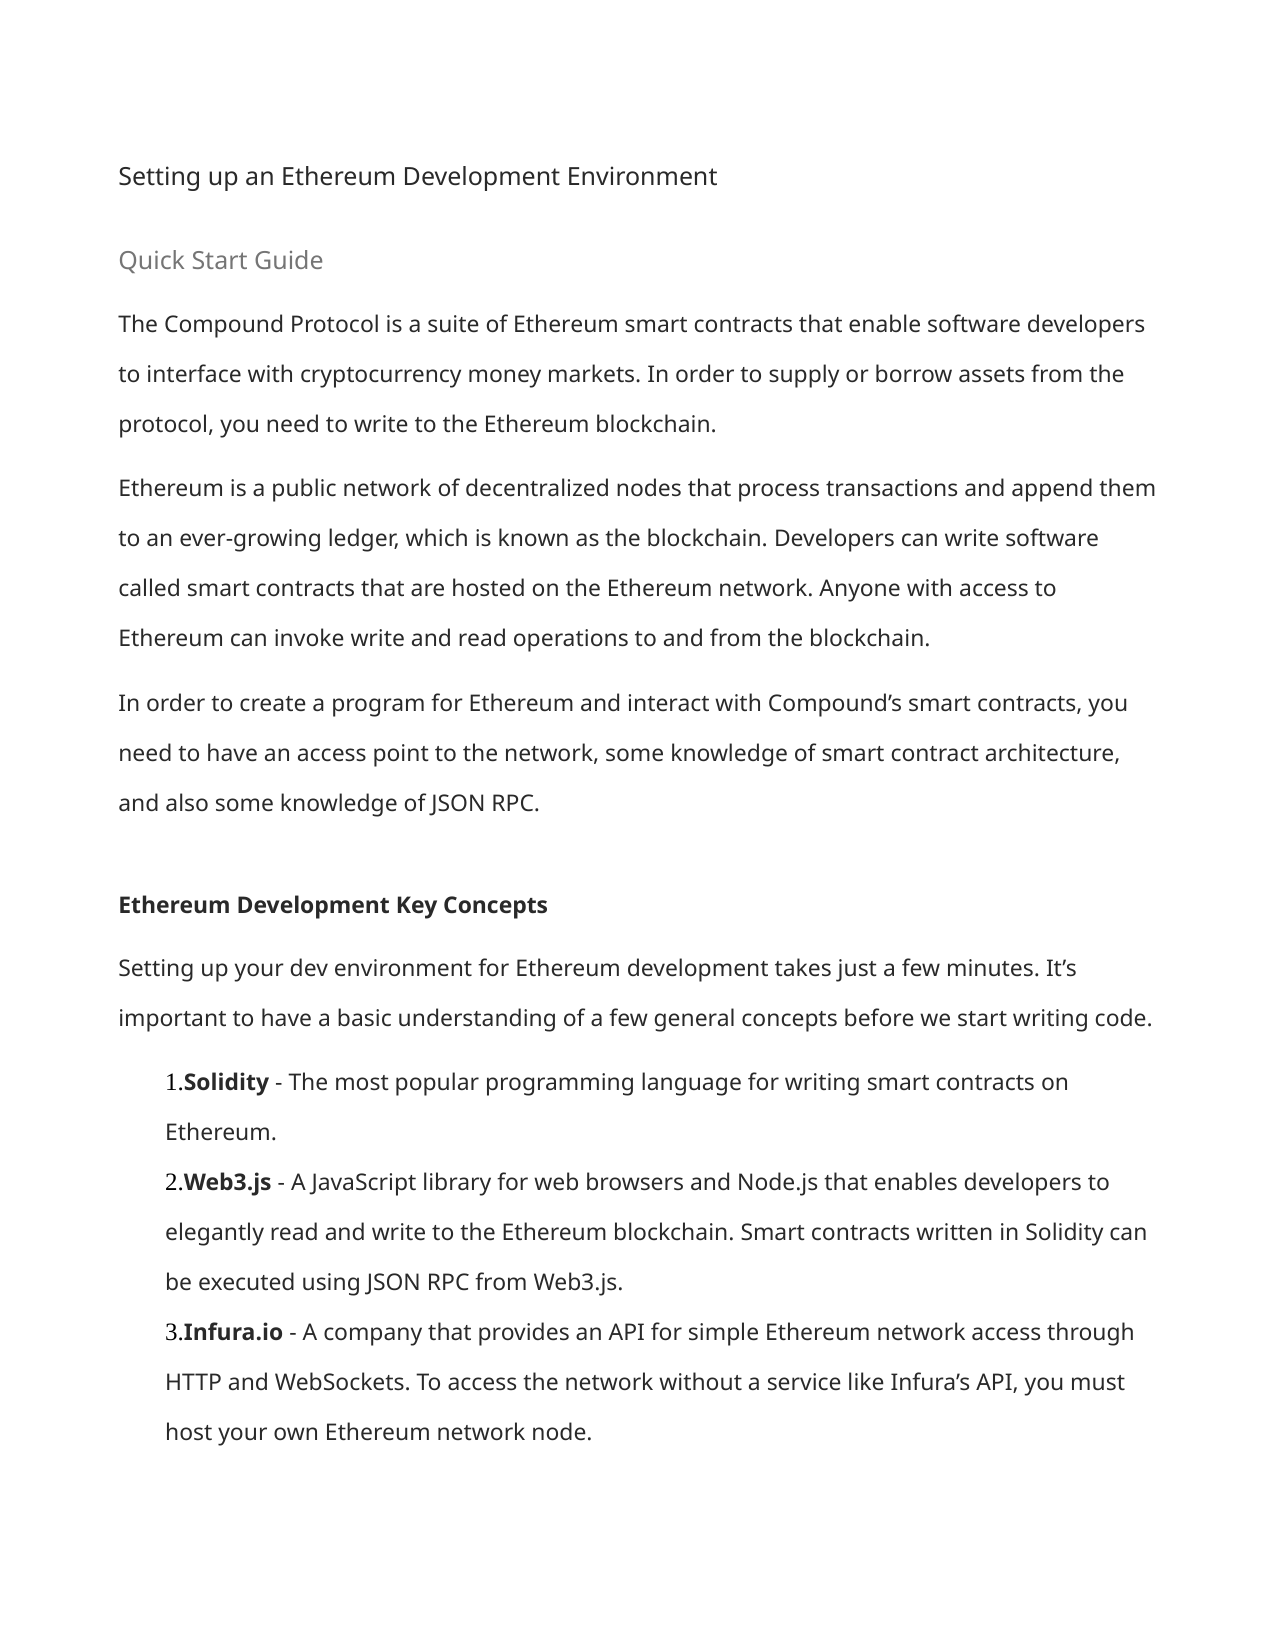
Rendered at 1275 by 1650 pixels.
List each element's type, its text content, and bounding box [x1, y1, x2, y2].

text In order to create a program for Ethereum and interact with Compound’s smart contracts, you need to have an access point to the network, some knowledge of smart contract architecture, and also some knowledge of JSON RPC. [118, 668, 1157, 818]
list Web3.js - A JavaScript library for web browsers and Node.js that enables developers to elegantly read and write to the Ethereum blockchain. Smart contracts written in Solidity can be executed using JSON RPC from Web3.js. [165, 1147, 1157, 1297]
text The Compound Protocol is a suite of Ethereum smart contracts that enable software developers to interface with cryptocurrency money markets. In order to supply or borrow assets from the protocol, you need to write to the Ethereum blockchain. [118, 289, 1157, 439]
subtitle Ethereum Development Key Concepts [118, 858, 1157, 920]
subtitle Quick Start Guide [118, 226, 1157, 276]
list Solidity - The most popular programming language for writing smart contracts on Ethereum. [165, 1047, 1157, 1147]
subtitle Setting up an Ethereum Development Environment [118, 143, 1157, 193]
list Infura.io - A company that provides an API for simple Ethereum network access through HTTP and WebSockets. To access the network without a service like Infura’s API, you must host your own Ethereum network node. [165, 1297, 1157, 1447]
text Setting up your dev environment for Ethereum development takes just a few minutes. It’s important to have a basic understanding of a few general concepts before we start writing code. [118, 933, 1157, 1033]
text Ethereum is a public network of decentralized nodes that process transactions and append them to an ever-growing ledger, which is known as the blockchain. Developers can write software called smart contracts that are hosted on the Ethereum network. Anyone with access to Ethereum can invoke write and read operations to and from the blockchain. [118, 453, 1157, 653]
